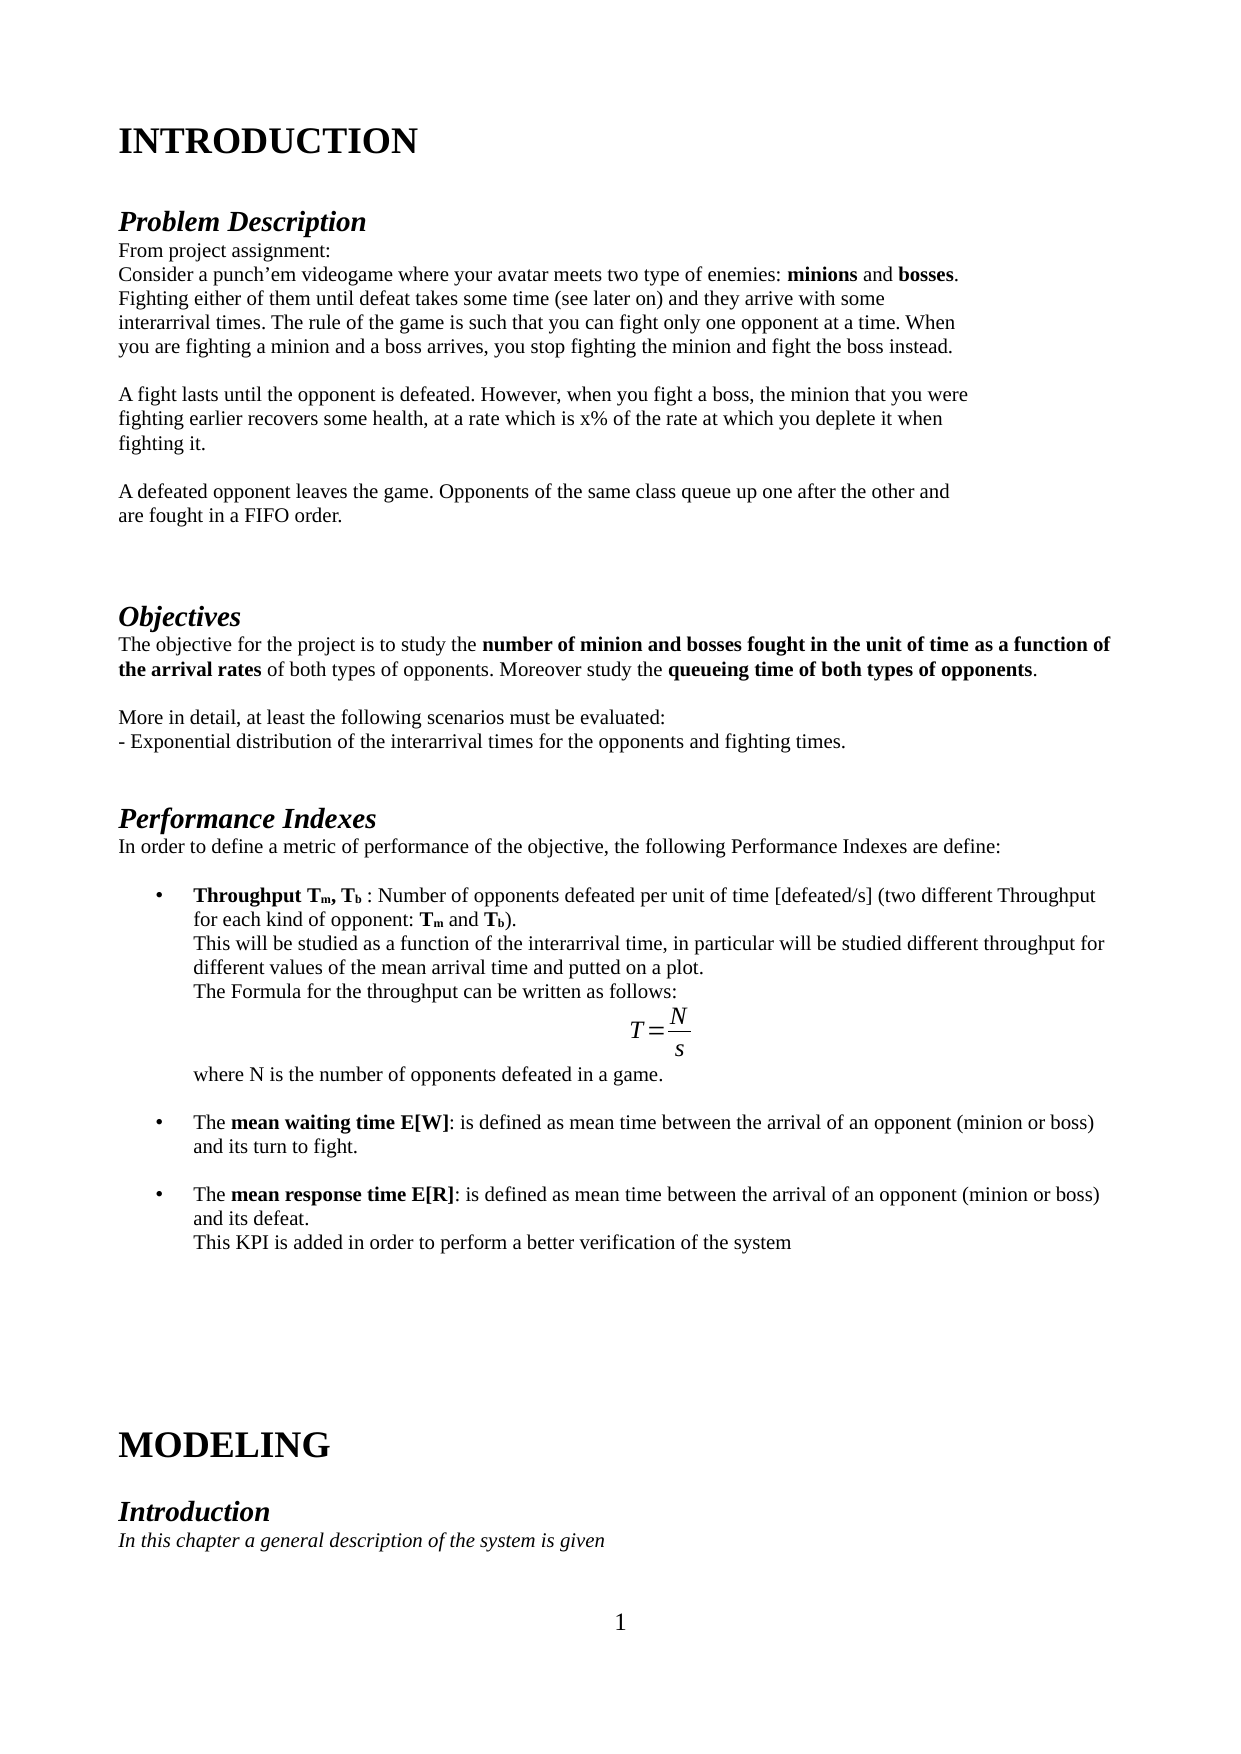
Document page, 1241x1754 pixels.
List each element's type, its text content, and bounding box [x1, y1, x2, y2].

text Problem Description [118, 204, 1122, 238]
text you are fighting a minion and a boss arrives, you stop fighting the minion and fight the boss instead. [118, 334, 1122, 358]
text are fought in a FIFO order. [118, 503, 1122, 527]
list The mean waiting time E[W]: is defined as mean time between the arrival of an opponent (minion or boss) and its turn to fight. [156, 1110, 1122, 1158]
text From project assignment: [118, 238, 1122, 262]
text Fighting either of them until defeat takes some time (see later on) and they arrive with some [118, 286, 1122, 310]
list Throughput Tm, Tb : Number of opponents defeated per unit of time [defeated/s] (two different Throughput for each kind of opponent: Tm and Tb). [156, 882, 1122, 931]
text Objectives [118, 599, 1122, 632]
text In this chapter a general description of the system is given [118, 1528, 1122, 1552]
text A defeated opponent leaves the game. Opponents of the same class queue up one after the other and [118, 478, 1122, 503]
list This will be studied as a function of the interarrival time, in particular will be studied different throughput for different values of the mean arrival time and putted on a plot. [156, 931, 1122, 979]
text Introduction [118, 1494, 1122, 1528]
list This KPI is added in order to perform a better verification of the system [156, 1230, 1122, 1254]
text - Exponential distribution of the interarrival times for the opponents and fighting times. [118, 729, 1122, 753]
text MODELING [118, 1423, 1122, 1466]
text The objective for the project is to study the number of minion and bosses fought in the unit of time as a function of the arrival rates of both types of opponents. Moreover study the queueing time of both types of opponents. [118, 632, 1122, 681]
text Performance Indexes [118, 801, 1122, 834]
text INTRODUCTION [118, 118, 1122, 161]
text A fight lasts until the opponent is defeated. However, when you fight a boss, the minion that you were [118, 382, 1122, 406]
text fighting earlier recovers some health, at a rate which is x% of the rate at which you deplete it when [118, 406, 1122, 430]
text interarrival times. The rule of the game is such that you can fight only one opponent at a time. When [118, 310, 1122, 334]
text fighting it. [118, 430, 1122, 454]
list where N is the number of opponents defeated in a game. [156, 1062, 1122, 1086]
list The Formula for the throughput can be written as follows: [156, 979, 1122, 1003]
text In order to define a metric of performance of the objective, the following Performance Indexes are define: [118, 834, 1122, 858]
list The mean response time E[R]: is defined as mean time between the arrival of an opponent (minion or boss) and its defeat. [156, 1182, 1122, 1230]
text More in detail, at least the following scenarios must be evaluated: [118, 704, 1122, 729]
text Consider a punch’em videogame where your avatar meets two type of enemies: minions and bosses. [118, 262, 1122, 286]
